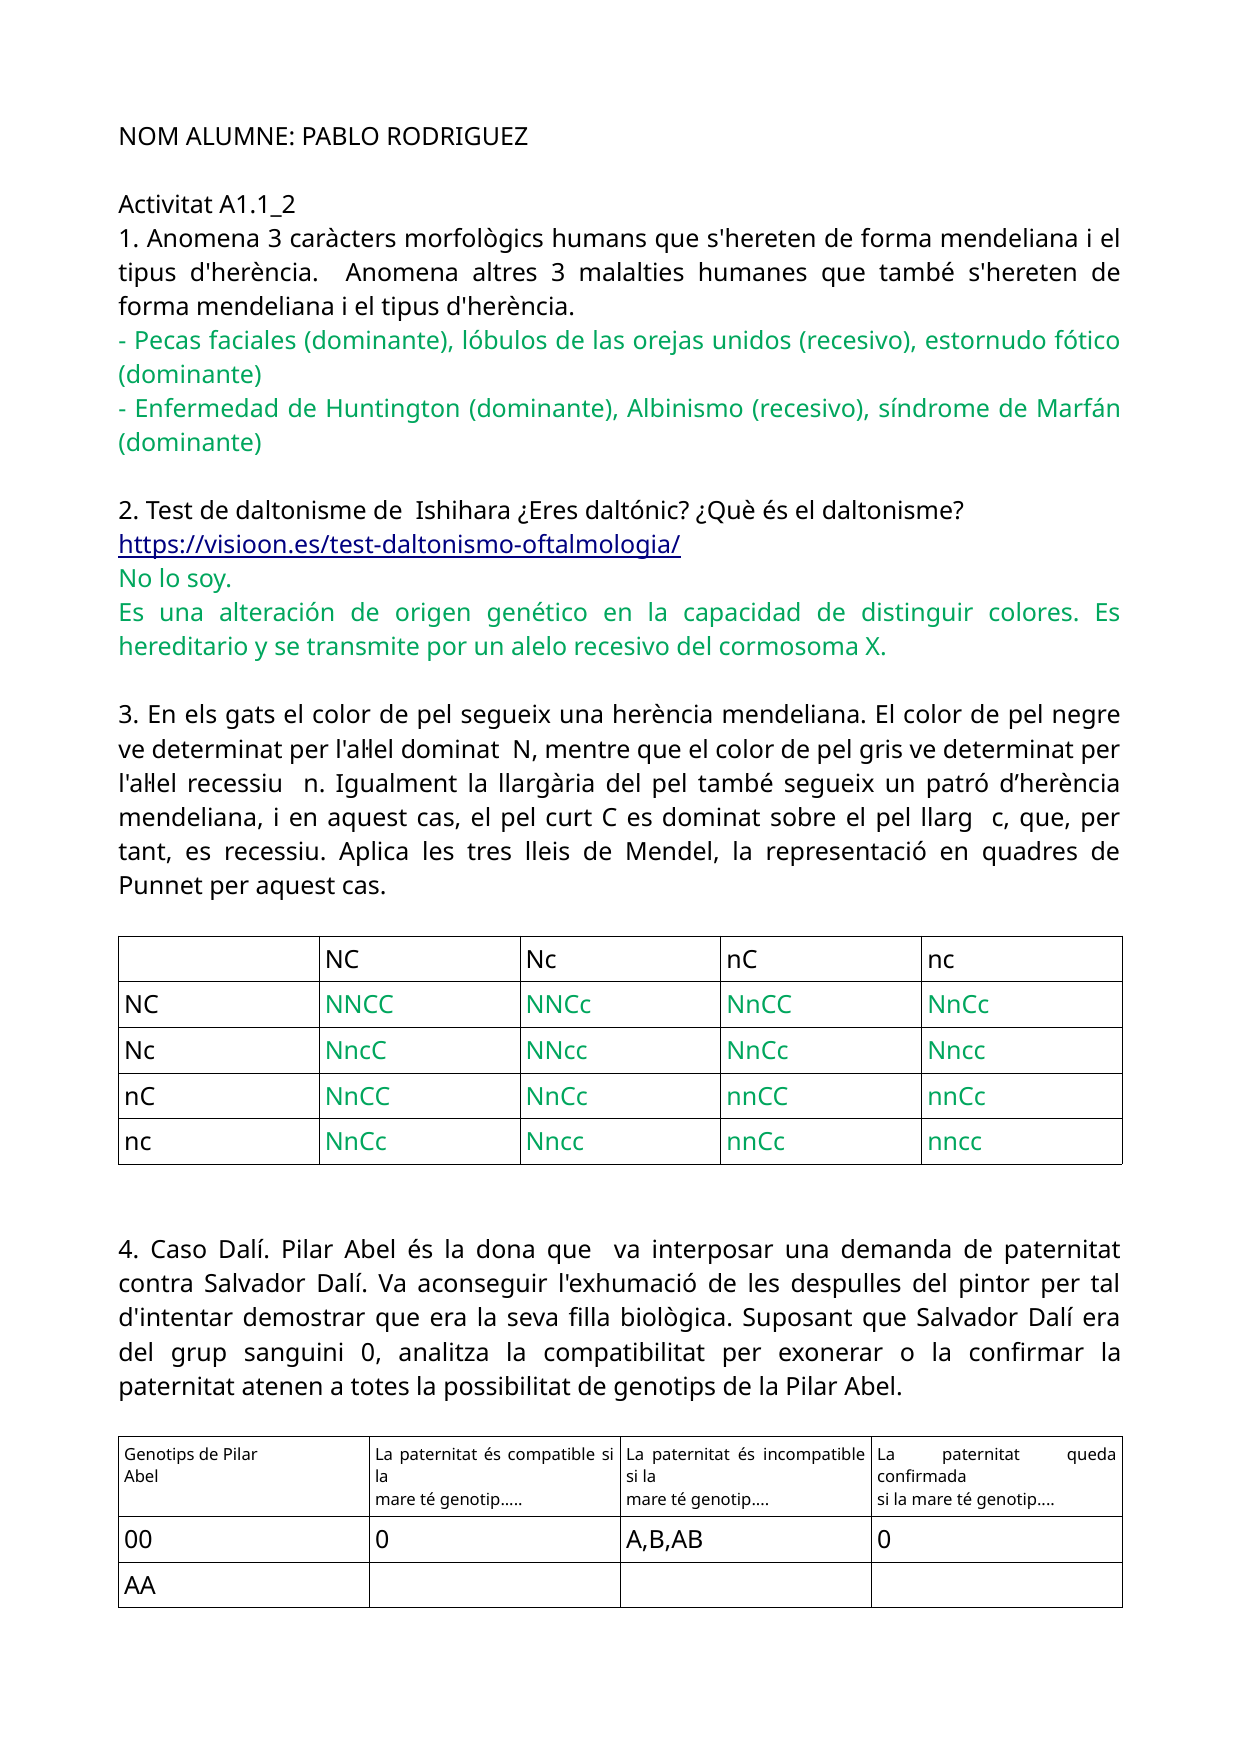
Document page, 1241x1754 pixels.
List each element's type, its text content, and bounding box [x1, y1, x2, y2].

table_cell NnCc [721, 1028, 921, 1072]
table_cell nnCc [922, 1074, 1122, 1118]
table_cell nnCc [721, 1119, 921, 1164]
table_cell 00 [119, 1517, 369, 1562]
table_header Genotips de Pilar Abel [119, 1437, 369, 1516]
table_cell A,B,AB [621, 1517, 871, 1562]
table_cell NnCC [721, 982, 921, 1027]
text 3. En els gats el color de pel segueix una herència mendeliana. El color de pel negre ve determinat per l'al·lel dominat N, mentre que el color de pel gris ve determinat per l'al·lel recessiu n. Igualment la llargària del pel també segueix un patró d’herència mendeliana, i en aquest cas, el pel curt C es dominat sobre el pel llarg c, que, per tant, es recessiu. Aplica les tres lleis de Mendel, la representació en quadres de Punnet per aquest cas. [118, 697, 1122, 902]
table_cell Nncc [922, 1028, 1122, 1072]
table_cell [872, 1563, 1122, 1607]
text - Enfermedad de Huntington (dominante), Albinismo (recesivo), síndrome de Marfán (dominante) [118, 391, 1122, 459]
table_header NC [320, 937, 520, 981]
table_cell nc [119, 1119, 319, 1164]
table_cell NnCc [521, 1074, 720, 1118]
text 2. Test de daltonisme de Ishihara ¿Eres daltónic? ¿Què és el daltonisme? [118, 493, 1122, 527]
table_header La paternitat queda confirmada si la mare té genotip.... [872, 1437, 1122, 1516]
table_cell NnCc [922, 982, 1122, 1027]
table_cell nnCC [721, 1074, 921, 1118]
table_header nc [922, 937, 1122, 981]
text NOM ALUMNE: PABLO RODRIGUEZ [118, 118, 1122, 152]
text Activitat A1.1_2 [118, 186, 1122, 220]
table_cell NNCC [320, 982, 520, 1027]
table_cell 0 [872, 1517, 1122, 1562]
table_cell [621, 1563, 871, 1607]
table_header [119, 937, 319, 981]
text 4. Caso Dalí. Pilar Abel és la dona que va interposar una demanda de paternitat contra Salvador Dalí. Va aconseguir l'exhumació de les despulles del pintor per tal d'intentar demostrar que era la seva filla biològica. Suposant que Salvador Dalí era del grup sanguini 0, analitza la compatibilitat per exonerar o la confirmar la paternitat atenen a totes la possibilitat de genotips de la Pilar Abel. [118, 1232, 1122, 1402]
table_cell [370, 1563, 620, 1607]
table_cell NNcc [521, 1028, 720, 1072]
table_cell nC [119, 1074, 319, 1118]
table_cell NnCc [320, 1119, 520, 1164]
text 1. Anomena 3 caràcters morfològics humans que s'hereten de forma mendeliana i el tipus d'herència. Anomena altres 3 malalties humanes que també s'hereten de forma mendeliana i el tipus d'herència. [118, 220, 1122, 322]
text No lo soy. [118, 561, 1122, 595]
text https://visioon.es/test-daltonismo-oftalmologia/ [118, 527, 1122, 561]
table_cell NC [119, 982, 319, 1027]
table_cell NNCc [521, 982, 720, 1027]
text - Pecas faciales (dominante), lóbulos de las orejas unidos (recesivo), estornudo fótico (dominante) [118, 322, 1122, 391]
table_header Nc [521, 937, 720, 981]
text Es una alteración de origen genético en la capacidad de distinguir colores. Es hereditario y se transmite por un alelo recesivo del cormosoma X. [118, 595, 1122, 663]
table_cell 0 [370, 1517, 620, 1562]
table_header nC [721, 937, 921, 981]
table_cell Nc [119, 1028, 319, 1072]
table_cell nncc [922, 1119, 1122, 1164]
table_cell NncC [320, 1028, 520, 1072]
table_header La paternitat és compatible si la mare té genotip..... [370, 1437, 620, 1516]
table_cell NnCC [320, 1074, 520, 1118]
table_header La paternitat és incompatible si la mare té genotip.... [621, 1437, 871, 1516]
table_cell AA [119, 1563, 369, 1607]
table_cell Nncc [521, 1119, 720, 1164]
